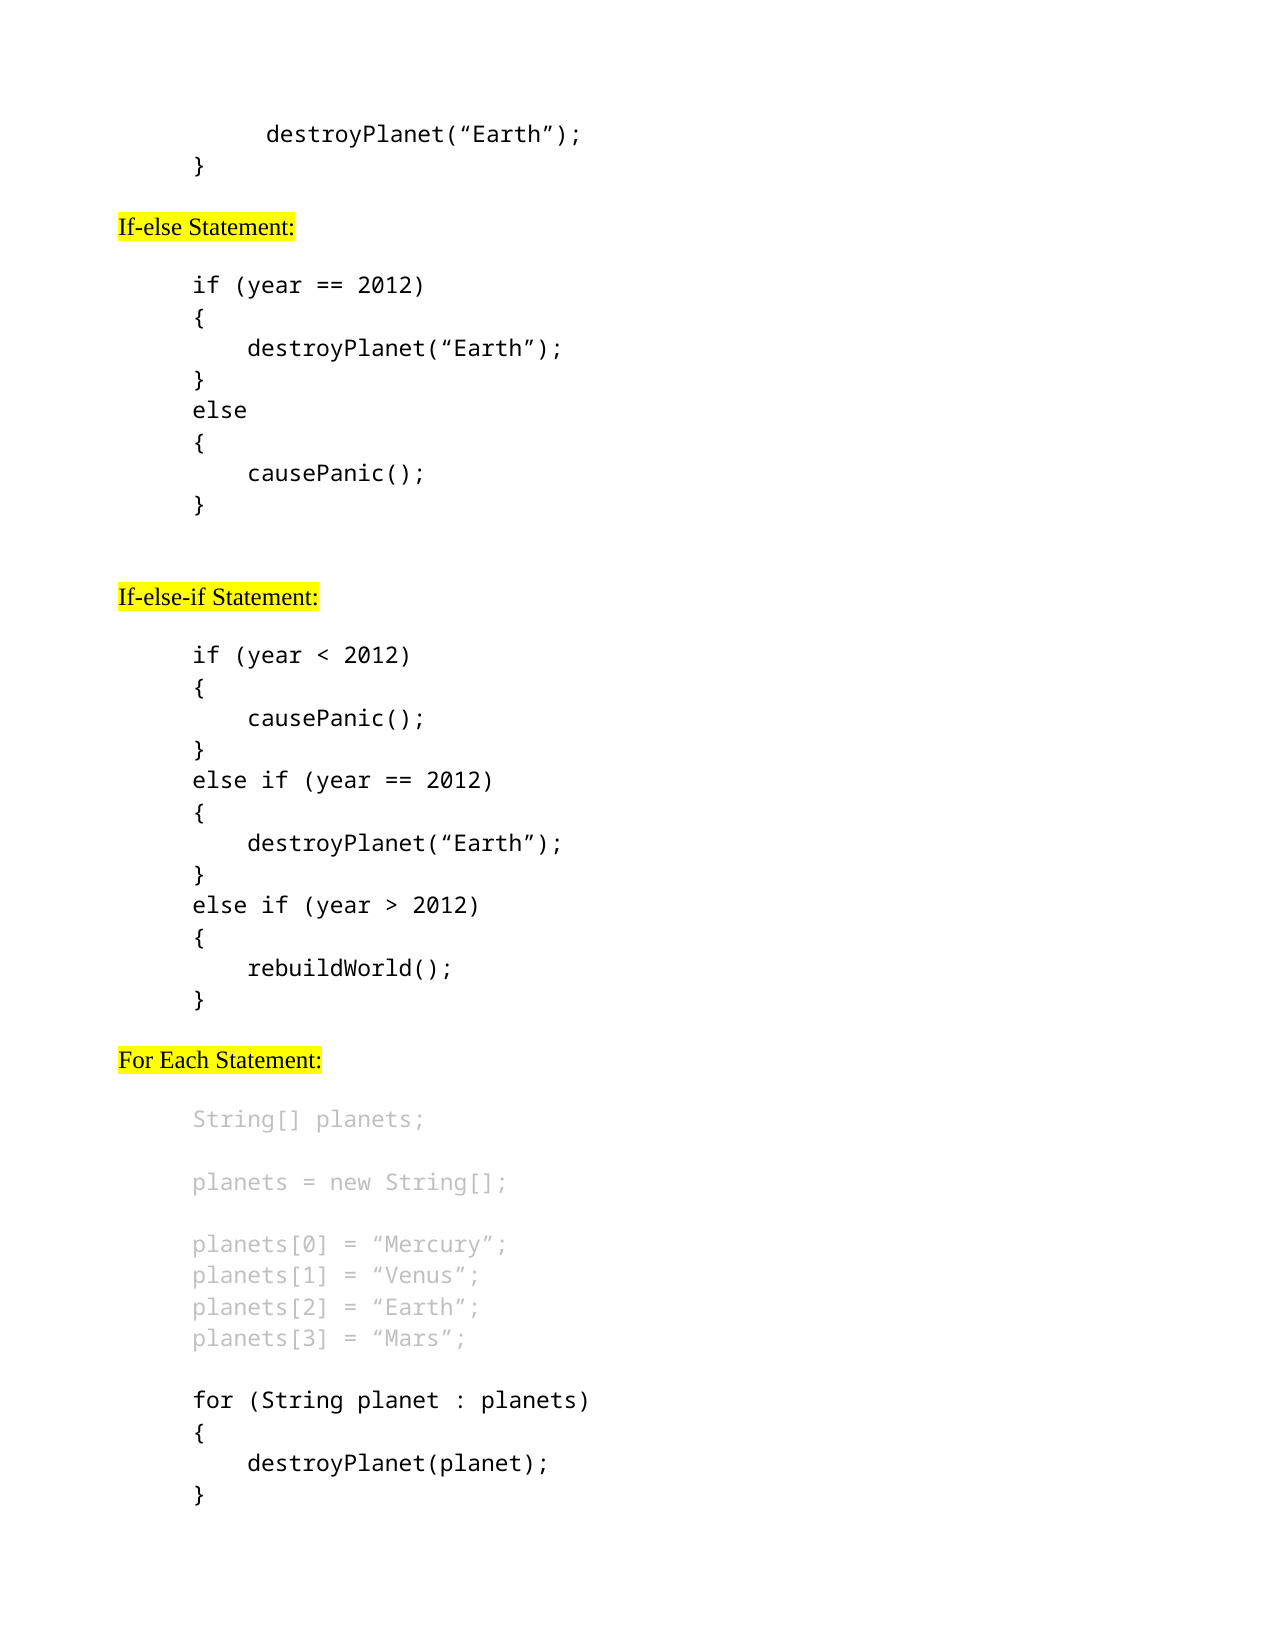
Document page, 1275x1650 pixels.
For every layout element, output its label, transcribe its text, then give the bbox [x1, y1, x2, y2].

text { [118, 301, 1157, 332]
text planets[3] = “Mars”; [118, 1322, 1157, 1353]
text If-else Statement: [118, 212, 1157, 241]
text { [118, 426, 1157, 457]
text { [118, 796, 1157, 827]
text { [118, 921, 1157, 952]
text } [118, 363, 1157, 394]
text } [118, 733, 1157, 764]
text If-else-if Statement: [118, 582, 1157, 611]
text for (String planet : planets) [118, 1384, 1157, 1416]
text rebuildWorld(); [118, 952, 1157, 983]
text destroyPlanet(planet); [118, 1447, 1157, 1478]
text } [118, 149, 1157, 181]
text } [118, 1478, 1157, 1509]
text planets[2] = “Earth”; [118, 1291, 1157, 1322]
text planets = new String[]; [118, 1166, 1157, 1197]
text planets[0] = “Mercury”; [118, 1228, 1157, 1259]
text else if (year > 2012) [118, 889, 1157, 921]
text } [118, 488, 1157, 519]
text destroyPlanet(“Earth”); [118, 118, 1157, 149]
text } [118, 983, 1157, 1014]
text planets[1] = “Venus”; [118, 1259, 1157, 1291]
text if (year < 2012) [118, 639, 1157, 671]
text causePanic(); [118, 457, 1157, 488]
text destroyPlanet(“Earth”); [118, 332, 1157, 363]
text if (year == 2012) [118, 269, 1157, 301]
text causePanic(); [118, 702, 1157, 733]
text else [118, 394, 1157, 426]
text String[] planets; [118, 1103, 1157, 1134]
text else if (year == 2012) [118, 764, 1157, 796]
text { [118, 1416, 1157, 1447]
text { [118, 671, 1157, 702]
text } [118, 858, 1157, 889]
text destroyPlanet(“Earth”); [118, 827, 1157, 858]
text For Each Statement: [118, 1046, 1157, 1074]
